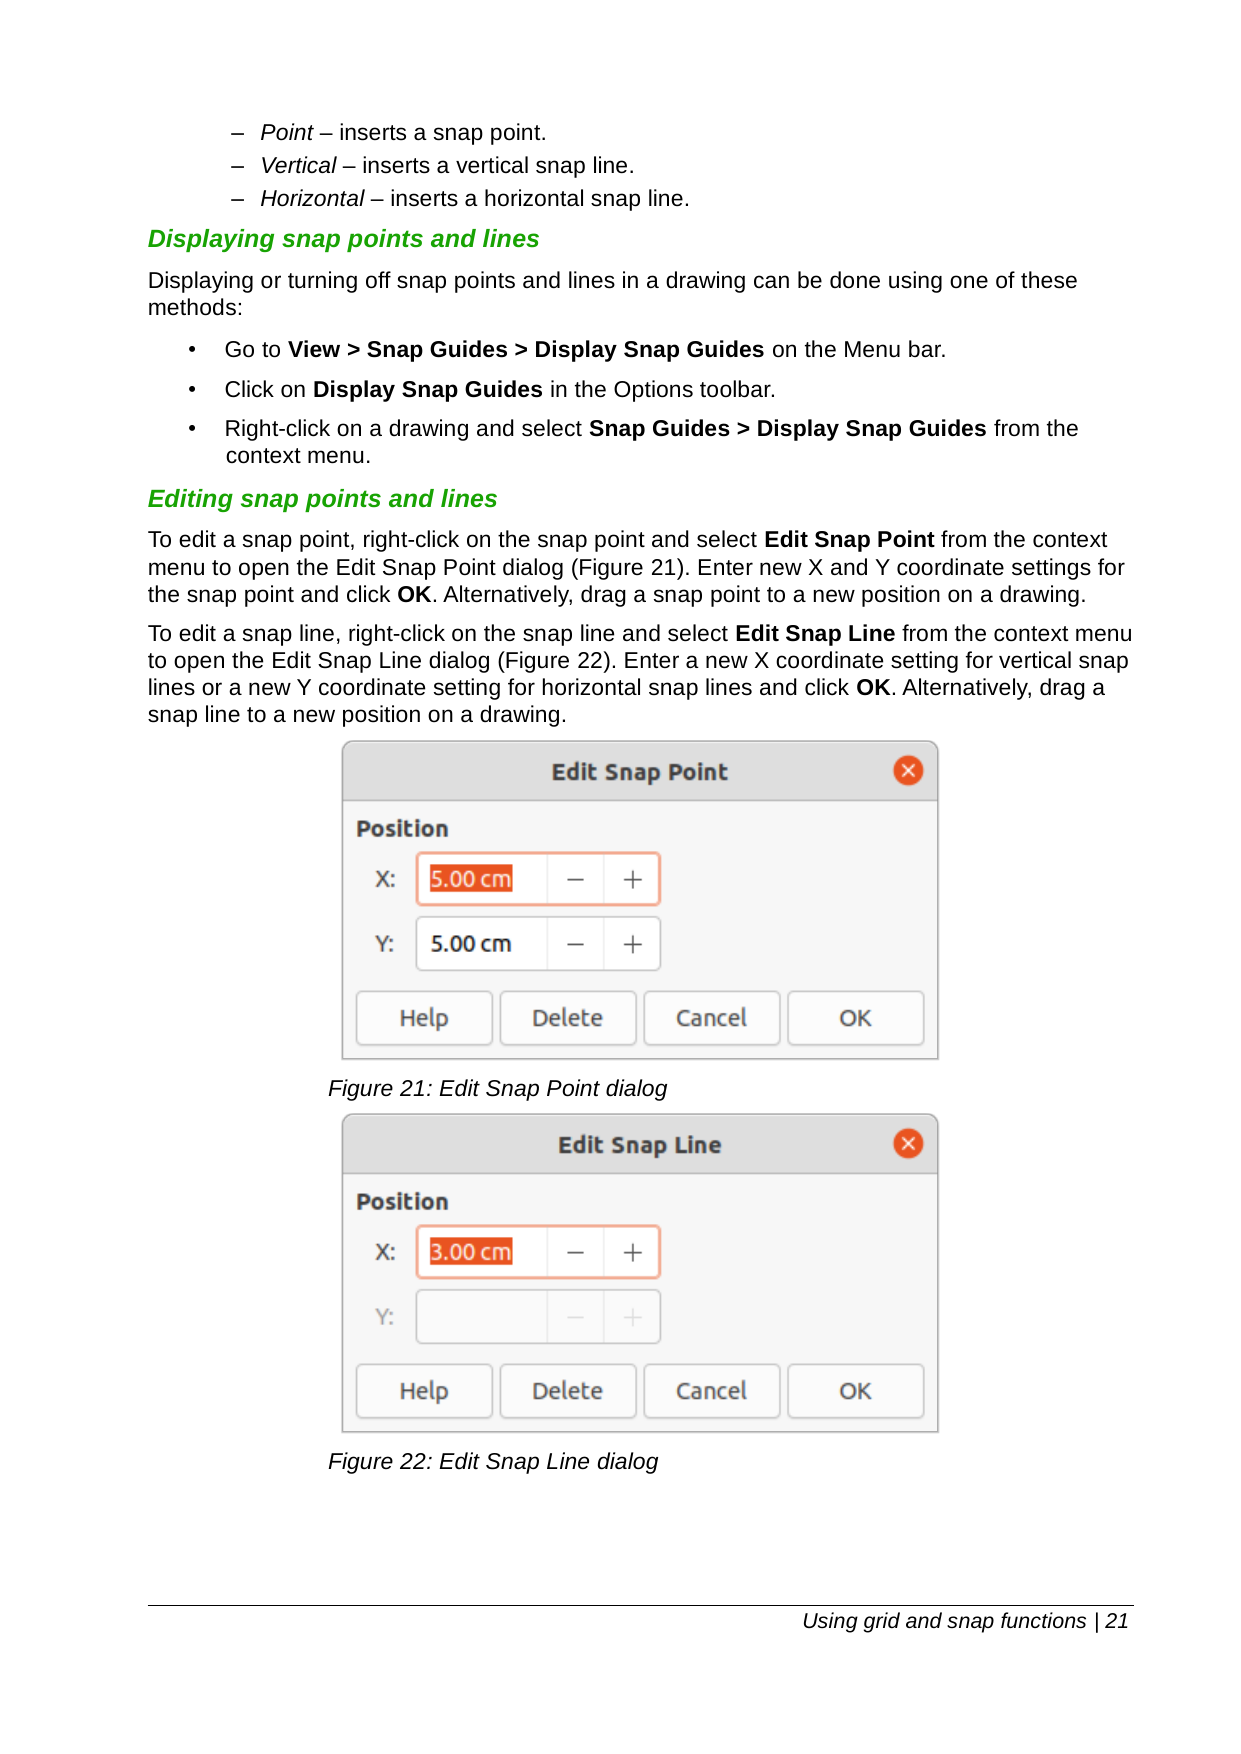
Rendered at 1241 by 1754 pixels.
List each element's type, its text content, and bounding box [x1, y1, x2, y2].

text To edit a snap line, right-click on the snap line and select Edit Snap Line from the context menu to open the Edit Snap Line dialog (Figure 22). Enter a new X coordinate setting for vertical snap lines or a new Y coordinate setting for horizontal snap lines and click OK. Alternatively, drag a snap line to a new position on a drawing. [148, 619, 1134, 728]
subtitle Displaying snap points and lines [148, 224, 1134, 253]
text Figure 21: Edit Snap Point dialog [328, 1075, 954, 1101]
text To edit a snap point, right-click on the snap point and select Edit Snap Point from the context menu to open the Edit Snap Point dialog (Figure 21). Enter new X and Y coordinate settings for the snap point and click OK. Alternatively, drag a snap point to a new position on a drawing. [148, 526, 1134, 607]
list Point – inserts a snap point. [231, 118, 1134, 145]
text Figure 22: Edit Snap Line dialog [328, 1448, 954, 1474]
picture [327, 1113, 954, 1448]
list Horizontal – inserts a horizontal snap line. [231, 185, 1134, 212]
list Right-click on a drawing and select Snap Guides > Display Snap Guides from the context menu. [185, 412, 1134, 472]
text Displaying or turning off snap points and lines in a drawing can be done using one of these methods: [148, 266, 1134, 320]
list Click on Display Snap Guides in the Options toolbar. [185, 372, 1134, 402]
list Go to View > Snap Guides > Display Snap Guides on the Menu bar. [185, 333, 1134, 363]
picture [327, 740, 954, 1075]
list Vertical – inserts a vertical snap line. [231, 151, 1134, 178]
subtitle Editing snap points and lines [148, 484, 1134, 513]
